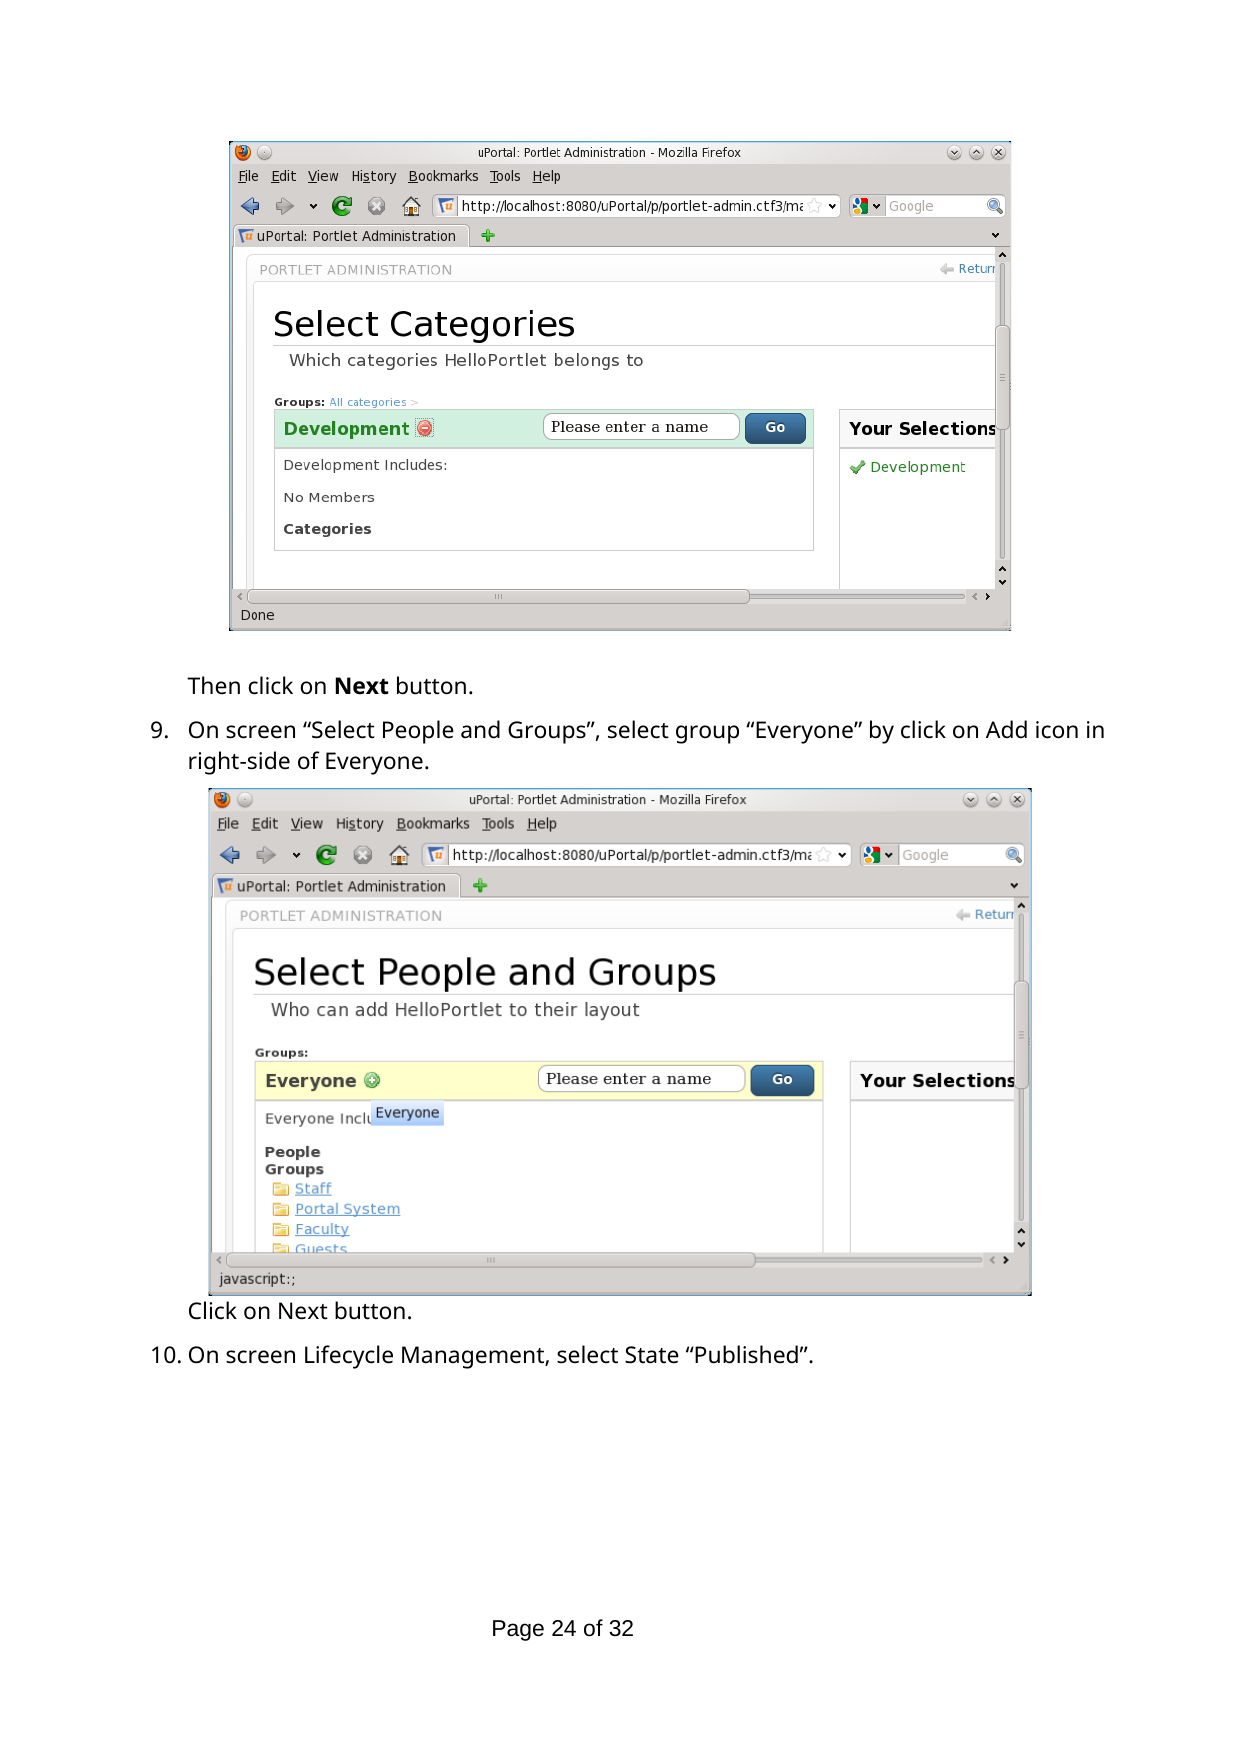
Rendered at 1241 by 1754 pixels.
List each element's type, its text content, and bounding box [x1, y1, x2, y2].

text Click on Next button. [187, 1263, 1128, 1326]
text Then click on Next button. [187, 670, 1128, 701]
picture [229, 141, 1012, 631]
picture [208, 788, 1032, 1296]
subtitle On screen “Select People and Groups”, select group “Everyone” by click on Add icon in right-side of Everyone. [150, 713, 1128, 776]
subtitle On screen Lifecycle Management, select State “Published”. [150, 1339, 1128, 1370]
